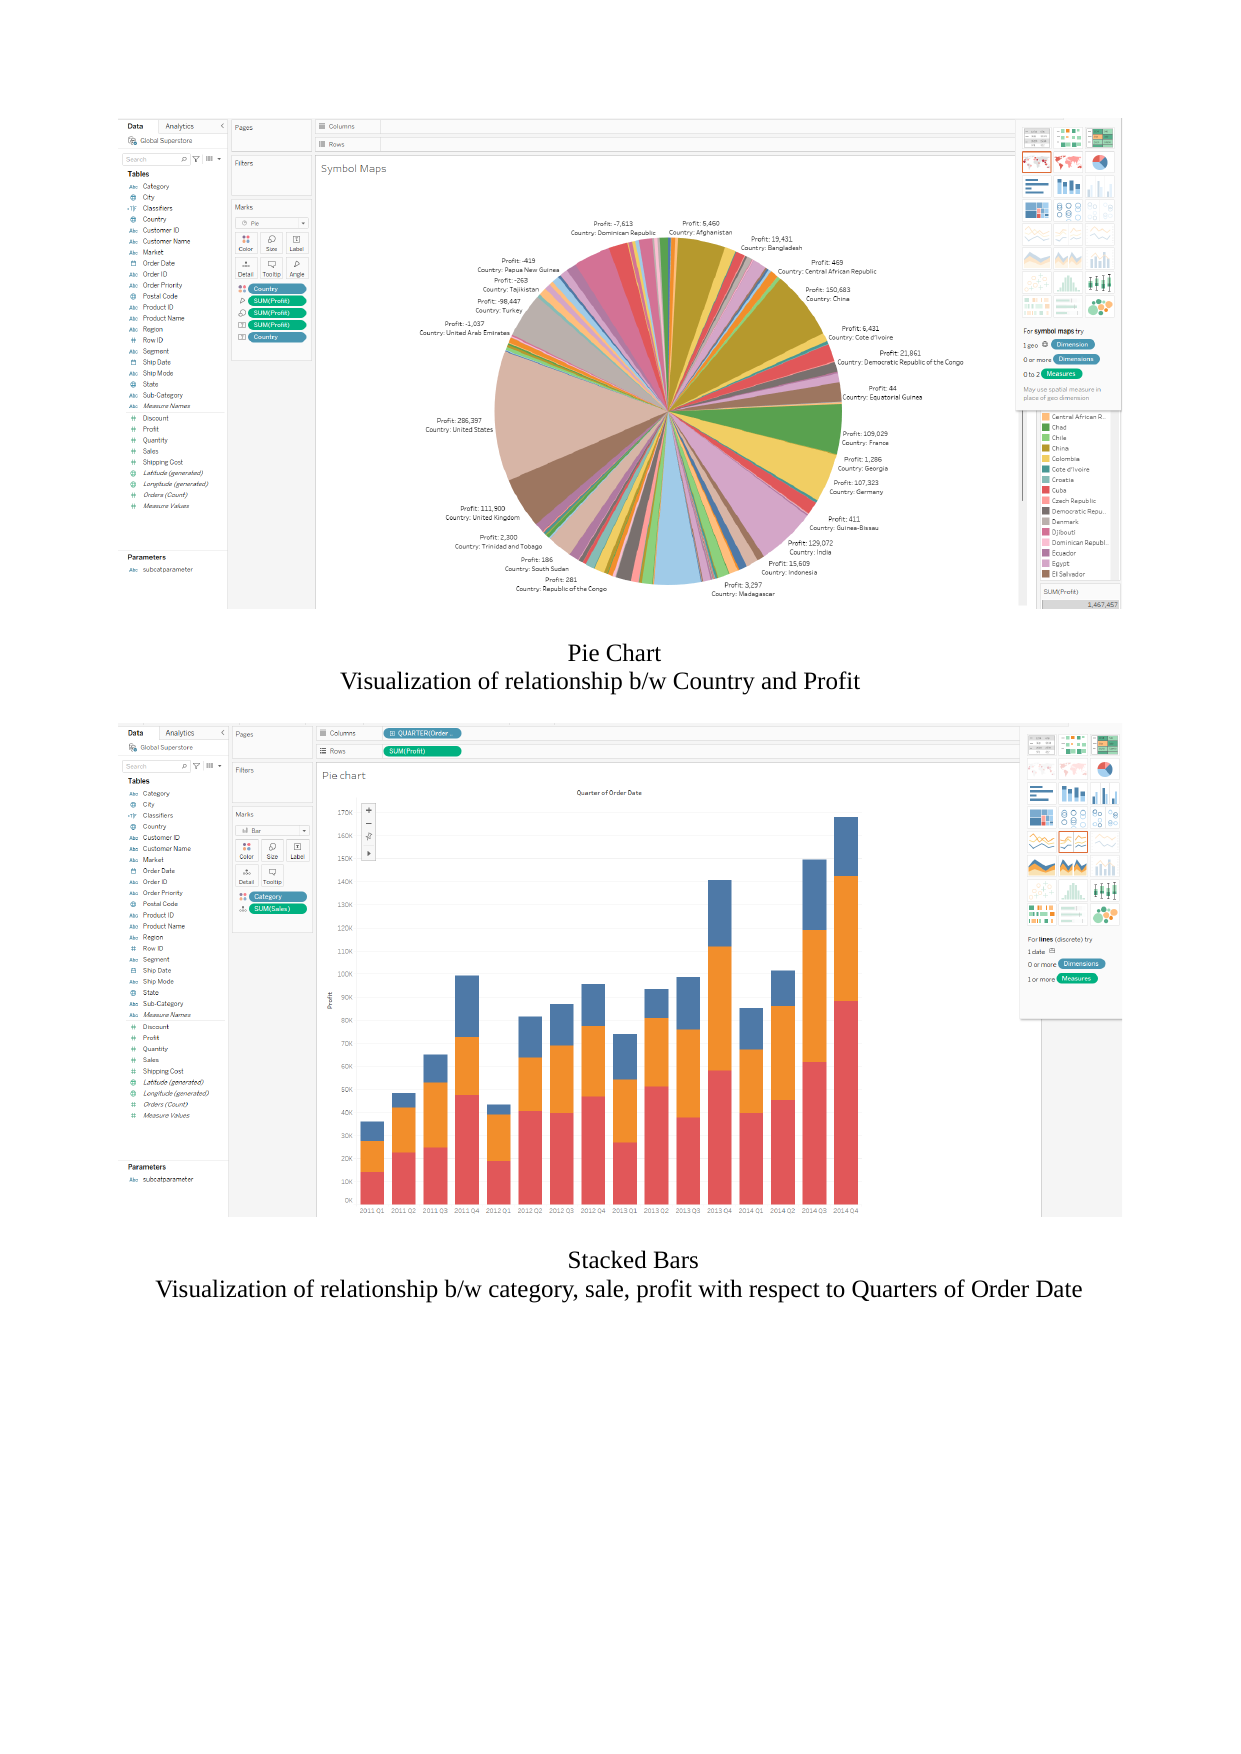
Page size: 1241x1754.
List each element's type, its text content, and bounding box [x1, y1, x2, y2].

text Visualization of relationship b/w category, sale, profit with respect to Quarters of Order Date [118, 1274, 1122, 1303]
text Visualization of relationship b/w Country and Profit [118, 666, 1122, 695]
text Pie Chart [118, 638, 1122, 666]
picture [118, 118, 1123, 609]
picture [118, 723, 1123, 1217]
text Stacked Bars [118, 1245, 1122, 1274]
